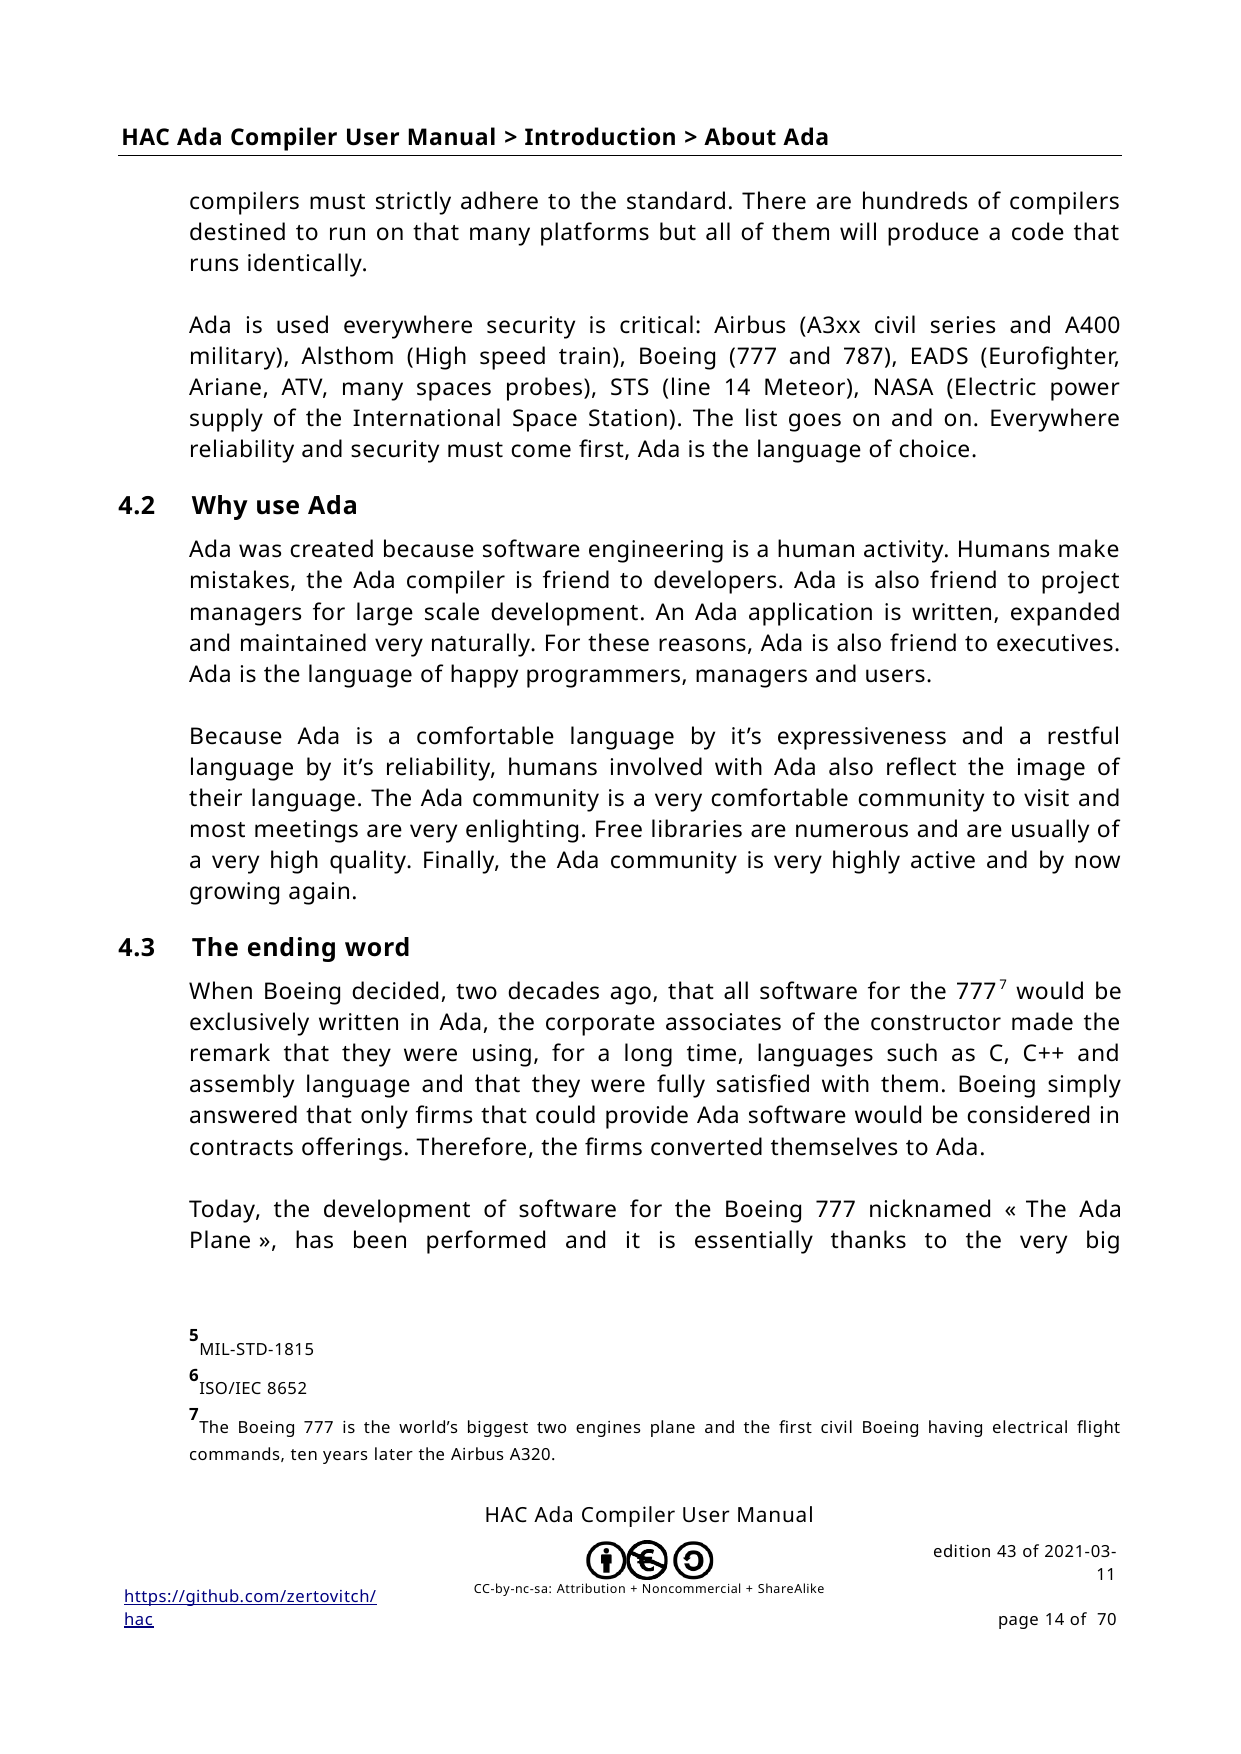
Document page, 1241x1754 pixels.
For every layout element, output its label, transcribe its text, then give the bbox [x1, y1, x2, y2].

text When Boeing decided, two decades ago, that all software for the 777 would be exclusively written in Ada, the corporate associates of the constructor made the remark that they were using, for a long time, languages such as C, C++ and assembly language and that they were fully satisfied with them. Boeing simply answered that only firms that could provide Ada software would be considered in contracts offerings. Therefore, the firms converted themselves to Ada. [189, 975, 1122, 1161]
text MIL-STD-1815 [189, 1324, 1122, 1363]
picture [672, 1540, 714, 1580]
text Today, the development of software for the Boeing 777 nicknamed « The Ada Plane », has been performed and it is essentially thanks to the very big [189, 1192, 1122, 1254]
subtitle The ending word [118, 929, 1122, 963]
text Ada was created because software engineering is a human activity. Humans make mistakes, the Ada compiler is friend to developers. Ada is also friend to project managers for large scale development. An Ada application is written, expanded and maintained very naturally. For these reasons, Ada is also friend to executives. Ada is the language of happy programmers, managers and users. [189, 533, 1122, 688]
subtitle Why use Ada [118, 488, 1122, 522]
text compilers must strictly adhere to the standard. There are hundreds of compilers destined to run on that many platforms but all of them will produce a code that runs identically. [189, 184, 1122, 278]
text The Boeing 777 is the world’s biggest two engines plane and the first civil Boeing having electrical flight commands, ten years later the Airbus A320. [189, 1403, 1122, 1465]
picture [585, 1540, 668, 1580]
text Because Ada is a comfortable language by it’s expressiveness and a restful language by it’s reliability, humans involved with Ada also reflect the image of their language. The Ada community is a very comfortable community to visit and most meetings are very enlighting. Free libraries are numerous and are usually of a very high quality. Finally, the Ada community is very highly active and by now growing again. [189, 719, 1122, 906]
text Ada is used everywhere security is critical: Airbus (A3xx civil series and A400 military), Alsthom (High speed train), Boeing (777 and 787), EADS (Eurofighter, Ariane, ATV, many spaces probes), STS (line 14 Meteor), NASA (Electric power supply of the International Space Station). The list goes on and on. Everywhere reliability and security must come first, Ada is the language of choice. [189, 309, 1122, 464]
text ISO/IEC 8652 [189, 1363, 1122, 1403]
